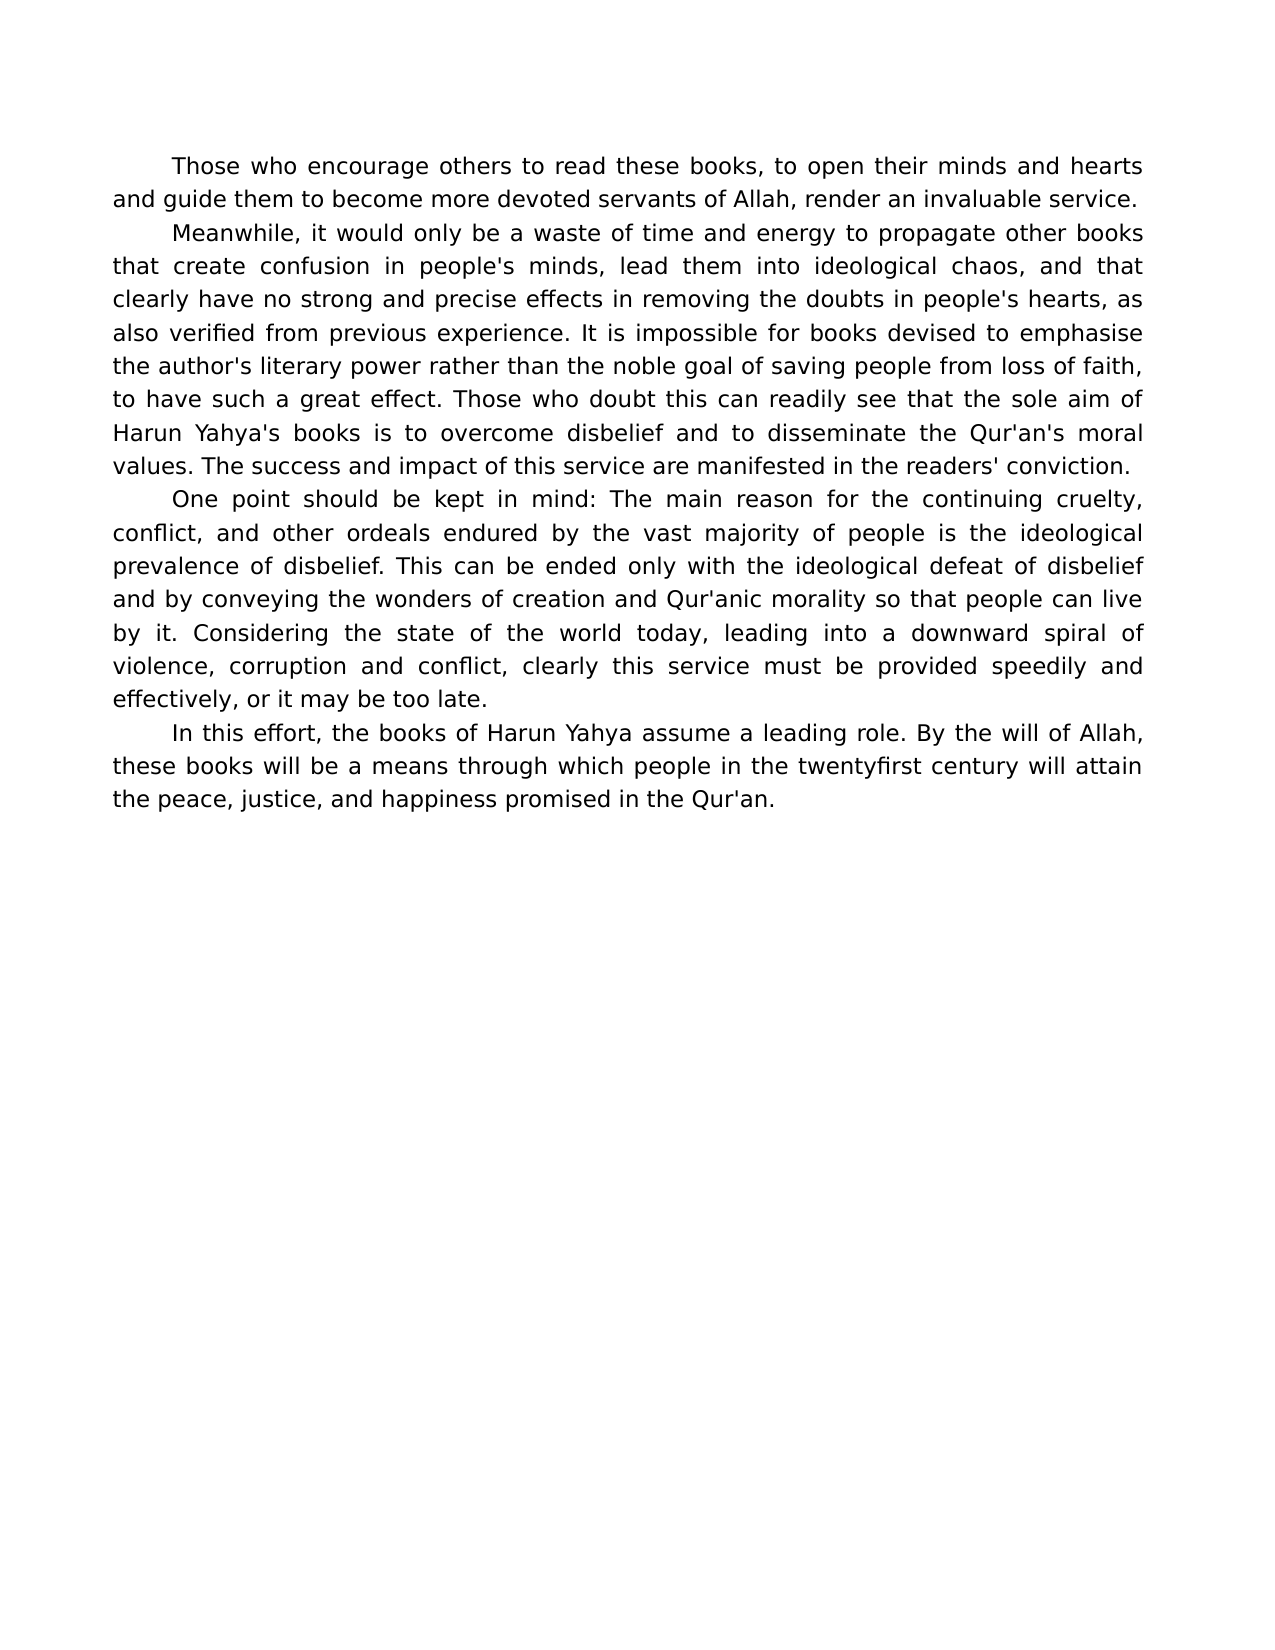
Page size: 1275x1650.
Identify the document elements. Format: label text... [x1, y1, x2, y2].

text Meanwhile, it would only be a waste of time and energy to propagate other books that create confusion in people's minds, lead them into ideological chaos, and that clearly have no strong and precise effects in removing the doubts in people's hearts, as also verified from previous experience. It is impossible for books devised to emphasise the author's literary power rather than the noble goal of saving people from loss of faith, to have such a great effect. Those who doubt this can readily see that the sole aim of Harun Yahya's books is to overcome disbelief and to disseminate the Qur'an's moral values. The success and impact of this service are manifested in the readers' conviction. [112, 214, 1145, 481]
text In this effort, the books of Harun Yahya assume a leading role. By the will of Allah, these books will be a means through which people in the twentyfirst century will attain the peace, justice, and happiness promised in the Qur'an. [112, 714, 1145, 814]
text One point should be kept in mind: The main reason for the continuing cruelty, conflict, and other ordeals endured by the vast majority of people is the ideological prevalence of disbelief. This can be ended only with the ideological defeat of disbelief and by conveying the wonders of creation and Qur'anic morality so that people can live by it. Considering the state of the world today, leading into a downward spiral of violence, corruption and conflict, clearly this service must be provided speedily and effectively, or it may be too late. [112, 481, 1145, 714]
text Those who encourage others to read these books, to open their minds and hearts and guide them to become more devoted servants of Allah, render an invaluable service. [112, 148, 1145, 214]
